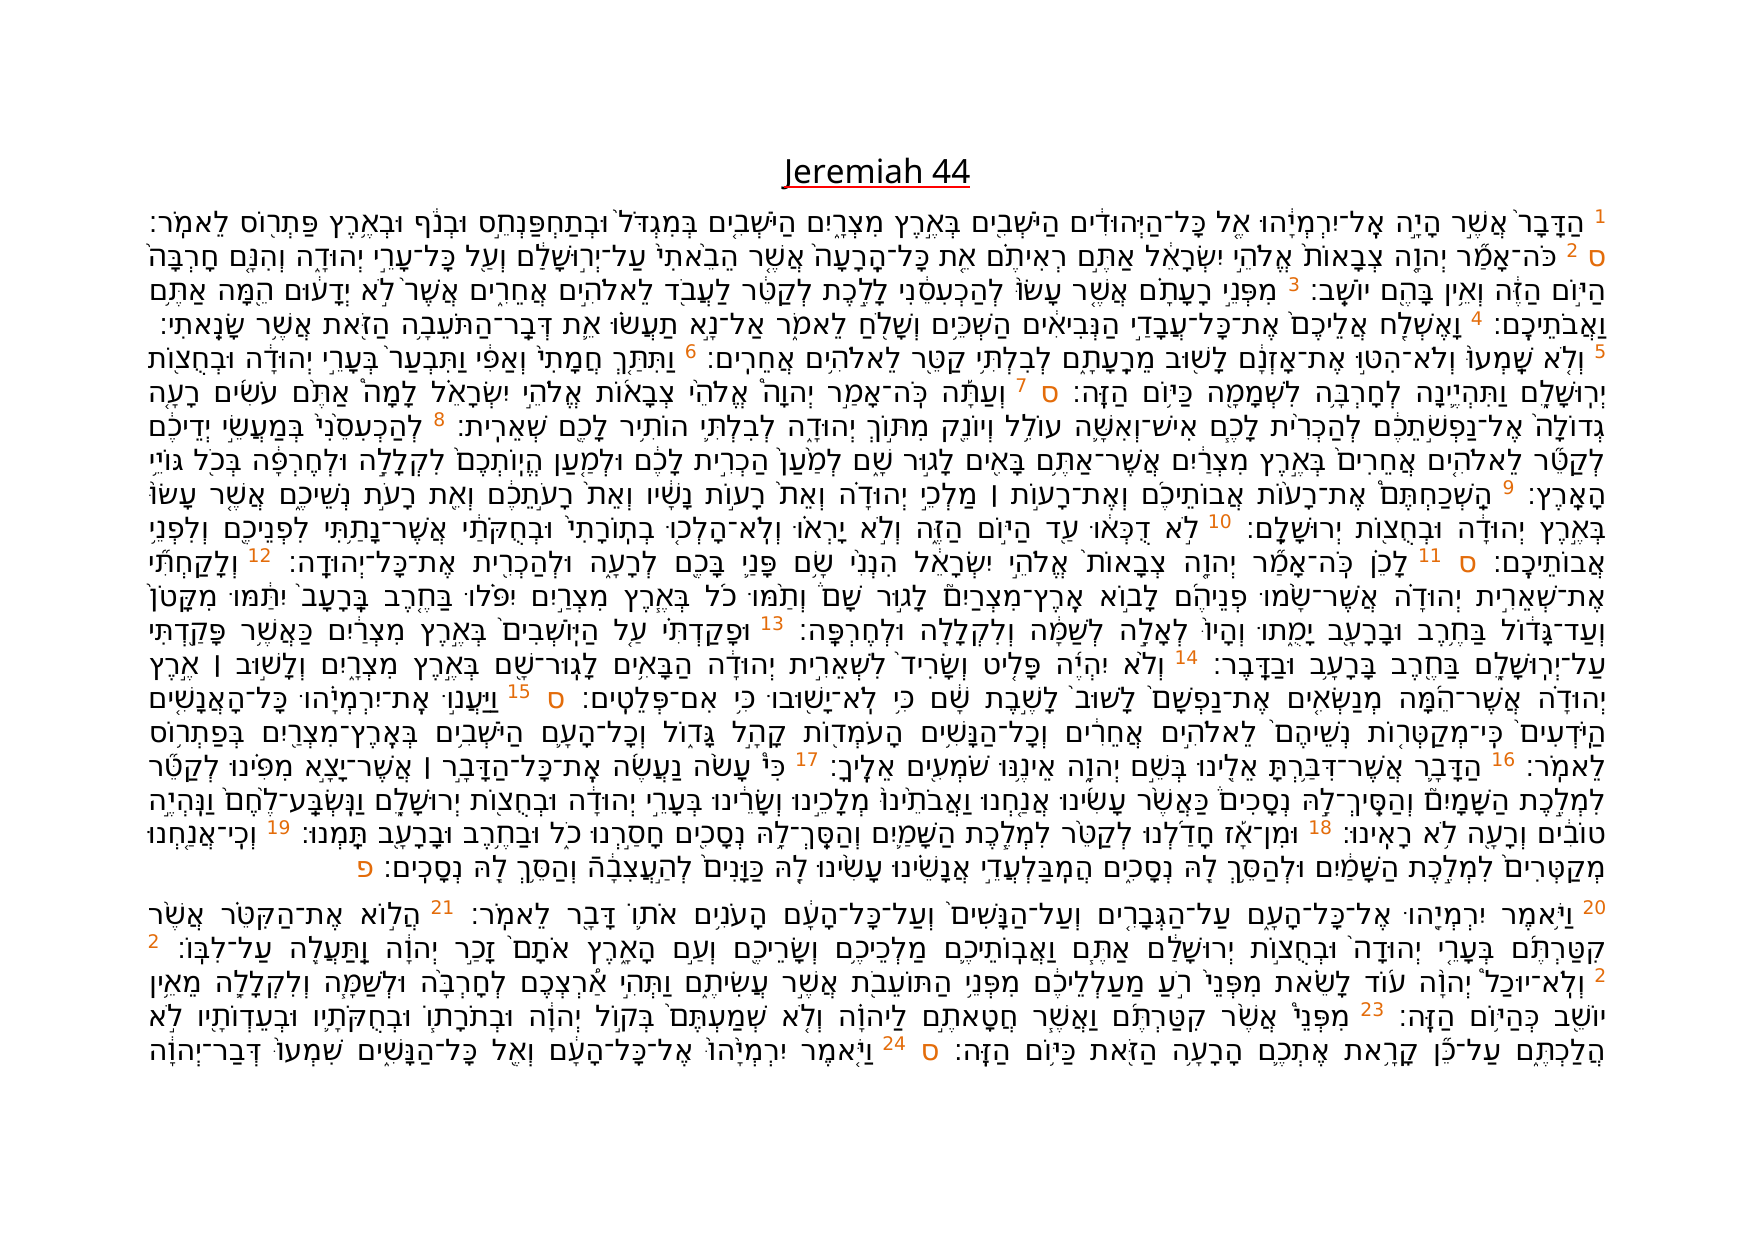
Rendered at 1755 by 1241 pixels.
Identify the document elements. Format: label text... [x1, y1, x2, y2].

text 20 וַיֹּ֥אמֶר יִרְמְיָ֖הוּ אֶל־כָּל־הָעָ֑ם עַל־הַגְּבָרִ֤ים וְעַל־הַנָּשִׁים֙ וְעַל־כָּל־הָעָ֔ם הָעֹנִ֥ים אֹת֛וֹ דָּבָ֖ר לֵאמֹֽר׃ ‬‬‬‬21 הֲל֣וֹא אֶת־הַקִּטֵּ֗ר אֲשֶׁ֨ר קִטַּרְתֶּ֜ם בְּעָרֵ֤י יְהוּדָה֙ וּבְחֻצ֣וֹת יְרוּשָׁלִַ֔ם אַתֶּ֧ם וַאֲבֽוֹתֵיכֶ֛ם מַלְכֵיכֶ֥ם וְשָׂרֵיכֶ֖ם וְעַ֣ם הָאָ֑רֶץ אֹתָם֙ זָכַ֣ר יְהוָ֔ה וַֽתַּעֲלֶ֖ה עַל־לִבּֽוֹ׃ ‬‬‬‬22 וְלֹֽא־יוּכַל֩ יְהוָ֨ה ע֜וֹד לָשֵׂ֗את מִפְּנֵי֙ רֹ֣עַ מַעַלְלֵיכֶ֔ם מִפְּנֵ֥י הַתּוֹעֵבֹ֖ת אֲשֶׁ֣ר עֲשִׂיתֶ֑ם וַתְּהִ֣י אַ֠רְצְכֶם לְחָרְבָּ֨ה וּלְשַׁמָּ֧ה וְלִקְלָלָ֛ה מֵאֵ֥ין יוֹשֵׁ֖ב כְּהַיּ֥וֹם הַזֶּֽה׃ ‬‬‬‬23 מִפְּנֵי֩ אֲשֶׁ֨ר קִטַּרְתֶּ֜ם וַאֲשֶׁ֧ר חֲטָאתֶ֣ם לַיהוָ֗ה וְלֹ֤א שְׁמַעְתֶּם֙ בְּק֣וֹל יְהוָ֔ה וּבְתֹרָת֧וֹ וּבְחֻקֹּתָ֛יו וּבְעֵדְוֺתָ֖יו לֹ֣א הֲלַכְתֶּ֑ם עַל־כֵּ֞ן קָרָ֥את אֶתְכֶ֛ם הָרָעָ֥ה הַזֹּ֖את כַּיּ֥וֹם הַזֶּֽה׃ ס ‬‬‬‬24 וַיֹּ֤אמֶר יִרְמְיָ֙הוּ֙ אֶל־כָּל־הָעָ֔ם וְאֶ֖ל כָּל־הַנָּשִׁ֑ים שִׁמְעוּ֙ דְּבַר־יְהוָ֔ה כָּל־יְהוּדָ֕ה אֲשֶׁ֖ר בְּאֶ֥רֶץ מִצְרָֽיִם׃ ס ‬‬‬‬25 כֹּֽה־אָמַ֣ר יְהוָֽה־צְבָאוֹת֩ אֱלֹהֵ֨י יִשְׂרָאֵ֜ל לֵאמֹ֗ר אַתֶּ֨ם וּנְשֵׁיכֶ֜ם וַתְּדַבֵּ֣רְנָה בְּפִיכֶם֮ וּבִידֵיכֶ֣ם מִלֵּאתֶ֣ם ׀ לֵאמֹר֒ עָשֹׂ֨ה נַעֲשֶׂ֜ה אֶת־נְדָרֵ֗ינוּ אֲשֶׁ֤ר נָדַ֙רְנוּ֙ לְקַטֵּר֙ לִמְלֶ֣כֶת הַשָּׁמַ֔יִם וּלְהַסֵּ֥ךְ לָ֖הּ נְסָכִ֑ים הָקֵ֤ים תָּקִ֙ימְנָה֙ אֶת־נִדְרֵיכֶ֔ם וְעָשֹׂ֥ה תַעֲשֶׂ֖ינָה אֶת־נִדְרֵיכֶֽם׃ פ ‬‬‬‬‬‬‬‬‬‬ [148, 897, 1606, 1067]
text Jeremiah 44 [148, 148, 1606, 193]
text 1 הַדָּבָר֙ אֲשֶׁ֣ר הָיָ֣ה אֶֽל־יִרְמְיָ֔הוּ אֶ֚ל כָּל־הַיְּהוּדִ֔ים הַיֹּשְׁבִ֖ים בְּאֶ֣רֶץ מִצְרָ֑יִם הַיֹּשְׁבִ֤ים בְּמִגְדֹּל֙ וּבְתַחְפַּנְחֵ֣ס וּבְנֹ֔ף וּבְאֶ֥רֶץ פַּתְר֖וֹס לֵאמֹֽר׃ ס ‬‬‬‬‬‬‬2 כֹּה־אָמַ֞ר יְהוָ֤ה צְבָאוֹת֙ אֱלֹהֵ֣י יִשְׂרָאֵ֔ל אַתֶּ֣ם רְאִיתֶ֗ם אֵ֤ת כָּל־הָֽרָעָה֙ אֲשֶׁ֤ר הֵבֵ֙אתִי֙ עַל־יְר֣וּשָׁלִַ֔ם וְעַ֖ל כָּל־עָרֵ֣י יְהוּדָ֑ה וְהִנָּ֤ם חָרְבָּה֙ הַיּ֣וֹם הַזֶּ֔ה וְאֵ֥ין בָּהֶ֖ם יוֹשֵֽׁב׃ ‬‬‬‬3 מִפְּנֵ֣י רָעָתָ֗ם אֲשֶׁ֤ר עָשׂוּ֙ לְהַכְעִסֵ֔נִי לָלֶ֣כֶת לְקַטֵּ֔ר לַעֲבֹ֖ד לֵאלֹהִ֣ים אֲחֵרִ֑ים אֲשֶׁר֙ לֹ֣א יְדָע֔וּם הֵ֖מָּה אַתֶּ֥ם וַאֲבֹתֵיכֶֽם׃ ‬‬‬‬4 וָאֶשְׁלַ֤ח אֲלֵיכֶם֙ אֶת־כָּל־עֲבָדַ֣י הַנְּבִיאִ֔ים הַשְׁכֵּ֥ים וְשָׁלֹ֖חַ לֵאמֹ֑ר אַל־נָ֣א תַעֲשׂ֗וּ אֵ֛ת דְּבַֽר־הַתֹּעֵבָ֥ה הַזֹּ֖את אֲשֶׁ֥ר שָׂנֵֽאתִי׃ ‬‬‬‬5 וְלֹ֤א שָֽׁמְעוּ֙ וְלֹא־הִטּ֣וּ אֶת־אָזְנָ֔ם לָשׁ֖וּב מֵרָֽעָתָ֑ם לְבִלְתִּ֥י קַטֵּ֖ר לֵאלֹהִ֥ים אֲחֵרִֽים׃ ‬‬‬‬6 וַתִּתַּ֤ךְ חֲמָתִי֙ וְאַפִּ֔י וַתִּבְעַר֙ בְּעָרֵ֣י יְהוּדָ֔ה וּבְחֻצ֖וֹת יְרֽוּשָׁלָ֑͏ִם וַתִּהְיֶ֛ינָה לְחָרְבָּ֥ה לִשְׁמָמָ֖ה כַּיּ֥וֹם הַזֶּֽה׃ ס ‬‬‬‬7 וְעַתָּ֡ה כֹּֽה־אָמַ֣ר יְהוָה֩ אֱלֹהֵ֨י צְבָא֜וֹת אֱלֹהֵ֣י יִשְׂרָאֵ֗ל לָמָה֩ אַתֶּ֨ם עֹשִׂ֜ים רָעָ֤ה גְדוֹלָה֙ אֶל־נַפְשֹׁ֣תֵכֶ֔ם לְהַכְרִ֨ית לָכֶ֧ם אִישׁ־וְאִשָּׁ֛ה עוֹלֵ֥ל וְיוֹנֵ֖ק מִתּ֣וֹךְ יְהוּדָ֑ה לְבִלְתִּ֛י הוֹתִ֥יר לָכֶ֖ם שְׁאֵרִֽית׃ ‬‬‬‬8 לְהַכְעִסֵ֙נִי֙ בְּמַעֲשֵׂ֣י יְדֵיכֶ֔ם לְקַטֵּ֞ר לֵאלֹהִ֤ים אֲחֵרִים֙ בְּאֶ֣רֶץ מִצְרַ֔יִם אֲשֶׁר־אַתֶּ֥ם בָּאִ֖ים לָג֣וּר שָׁ֑ם לְמַ֙עַן֙ הַכְרִ֣ית לָכֶ֔ם וּלְמַ֤עַן הֱיֽוֹתְכֶם֙ לִקְלָלָ֣ה וּלְחֶרְפָּ֔ה בְּכֹ֖ל גּוֹיֵ֥י הָאָֽרֶץ׃ ‬‬‬‬9 הַֽשְׁכַחְתֶּם֩ אֶת־רָע֨וֹת אֲבוֹתֵיכֶ֜ם וְאֶת־רָע֣וֹת ׀ מַלְכֵ֣י יְהוּדָ֗ה וְאֵת֙ רָע֣וֹת נָשָׁ֔יו וְאֵת֙ רָעֹ֣תֵכֶ֔ם וְאֵ֖ת רָעֹ֣ת נְשֵׁיכֶ֑ם אֲשֶׁ֤ר עָשׂוּ֙ בְּאֶ֣רֶץ יְהוּדָ֔ה וּבְחֻצ֖וֹת יְרוּשָׁלָֽ͏ִם׃ ‬‬‬‬10 לֹ֣א דֻכְּא֔וּ עַ֖ד הַיּ֣וֹם הַזֶּ֑ה וְלֹ֣א יָרְא֗וּ וְלֹֽא־הָלְכ֤וּ בְתֽוֹרָתִי֙ וּבְחֻקֹּתַ֔י אֲשֶׁר־נָתַ֥תִּי לִפְנֵיכֶ֖ם וְלִפְנֵ֥י אֲבוֹתֵיכֶֽם׃ ס ‬‬‬‬11 לָכֵ֗ן כֹּֽה־אָמַ֞ר יְהוָ֤ה צְבָאוֹת֙ אֱלֹהֵ֣י יִשְׂרָאֵ֔ל הִנְנִ֨י שָׂ֥ם פָּנַ֛י בָּכֶ֖ם לְרָעָ֑ה וּלְהַכְרִ֖ית אֶת־כָּל־יְהוּדָֽה׃ ‬‬‬‬12 וְלָקַחְתִּ֞י אֶת־שְׁאֵרִ֣ית יְהוּדָ֗ה אֲשֶׁר־שָׂ֨מוּ פְנֵיהֶ֜ם לָב֣וֹא אֶֽרֶץ־מִצְרַיִם֮ לָג֣וּר שָׁם֒ וְתַ֨מּוּ כֹ֜ל בְּאֶ֧רֶץ מִצְרַ֣יִם יִפֹּ֗לוּ בַּחֶ֤רֶב בָּֽרָעָב֙ יִתַּ֔מּוּ מִקָּטֹן֙ וְעַד־גָּד֔וֹל בַּחֶ֥רֶב וּבָרָעָ֖ב יָמֻ֑תוּ וְהָיוּ֙ לְאָלָ֣ה לְשַׁמָּ֔ה וְלִקְלָלָ֖ה וּלְחֶרְפָּֽה׃ ‬‬‬‬13 וּפָקַדְתִּ֗י עַ֤ל הַיּֽוֹשְׁבִים֙ בְּאֶ֣רֶץ מִצְרַ֔יִם כַּאֲשֶׁ֥ר פָּקַ֖דְתִּי עַל־יְרֽוּשָׁלָ֑͏ִם בַּחֶ֖רֶב בָּרָעָ֥ב וּבַדָּֽבֶר׃ ‬‬‬‬14 וְלֹ֨א יִהְיֶ֜ה פָּלִ֤יט וְשָׂרִיד֙ לִשְׁאֵרִ֣ית יְהוּדָ֔ה הַבָּאִ֥ים לָגֽוּר־שָׁ֖ם בְּאֶ֣רֶץ מִצְרָ֑יִם וְלָשׁ֣וּב ׀ אֶ֣רֶץ יְהוּדָ֗ה אֲשֶׁר־הֵ֜מָּה מְנַשְּׂאִ֤ים אֶת־נַפְשָׁם֙ לָשׁוּב֙ לָשֶׁ֣בֶת שָׁ֔ם כִּ֥י לֹֽא־יָשׁ֖וּבוּ כִּ֥י אִם־פְּלֵטִֽים׃ ס ‬‬‬‬15 וַיַּעֲנ֣וּ אֶֽת־יִרְמְיָ֗הוּ כָּל־הָאֲנָשִׁ֤ים הַיֹּֽדְעִים֙ כִּֽי־מְקַטְּר֤וֹת נְשֵׁיהֶם֙ לֵאלֹהִ֣ים אֲחֵרִ֔ים וְכָל־הַנָּשִׁ֥ים הָעֹמְד֖וֹת קָהָ֣ל גָּד֑וֹל וְכָל־הָעָ֛ם הַיֹּשְׁבִ֥ים בְּאֶֽרֶץ־מִצְרַ֖יִם בְּפַתְר֥וֹס לֵאמֹֽר׃ ‬‬‬‬16 הַדָּבָ֛ר אֲשֶׁר־דִּבַּ֥רְתָּ אֵלֵ֖ינוּ בְּשֵׁ֣ם יְהוָ֑ה אֵינֶ֥נּוּ שֹׁמְעִ֖ים אֵלֶֽיךָ׃ ‬‬‬‬17 כִּי֩ עָשֹׂ֨ה נַעֲשֶׂ֜ה אֶֽת־כָּל־הַדָּבָ֣ר ׀ אֲשֶׁר־יָצָ֣א מִפִּ֗ינוּ לְקַטֵּ֞ר לִמְלֶ֣כֶת הַשָּׁמָיִם֮ וְהַסֵּֽיךְ־לָ֣הּ נְסָכִים֒ כַּאֲשֶׁ֨ר עָשִׂ֜ינוּ אֲנַ֤חְנוּ וַאֲבֹתֵ֙ינוּ֙ מְלָכֵ֣ינוּ וְשָׂרֵ֔ינוּ בְּעָרֵ֣י יְהוּדָ֔ה וּבְחֻצ֖וֹת יְרוּשָׁלָ֑͏ִם וַנִּֽשְׂבַּֽע־לֶ֙חֶם֙ וַנִּֽהְיֶ֣ה טוֹבִ֔ים וְרָעָ֖ה לֹ֥א רָאִֽינוּ׃ ‬‬‬‬18 וּמִן־אָ֡ז חָדַ֜לְנוּ לְקַטֵּ֨ר לִמְלֶ֧כֶת הַשָּׁמַ֛יִם וְהַסֵּֽךְ־לָ֥הּ נְסָכִ֖ים חָסַ֣רְנוּ כֹ֑ל וּבַחֶ֥רֶב וּבָרָעָ֖ב תָּֽמְנוּ׃ ‬‬‬‬19 וְכִֽי־אֲנַ֤חְנוּ מְקַטְּרִים֙ לִמְלֶ֣כֶת הַשָּׁמַ֔יִם וּלְהַסֵּ֥ךְ לָ֖הּ נְסָכִ֑ים הֲמִֽבַּלְעֲדֵ֣י אֲנָשֵׁ֗ינוּ עָשִׂ֨ינוּ לָ֤הּ כַּוָּנִים֙ לְהַ֣עֲצִבָ֔הֿ וְהַסֵּ֥ךְ לָ֖הּ נְסָכִֽים׃ פ ‬‬‬‬‬‬‬‬‬‬‬‬‬‬‬‬‬‬‬‬‬‬‬‬ [148, 206, 1606, 885]
